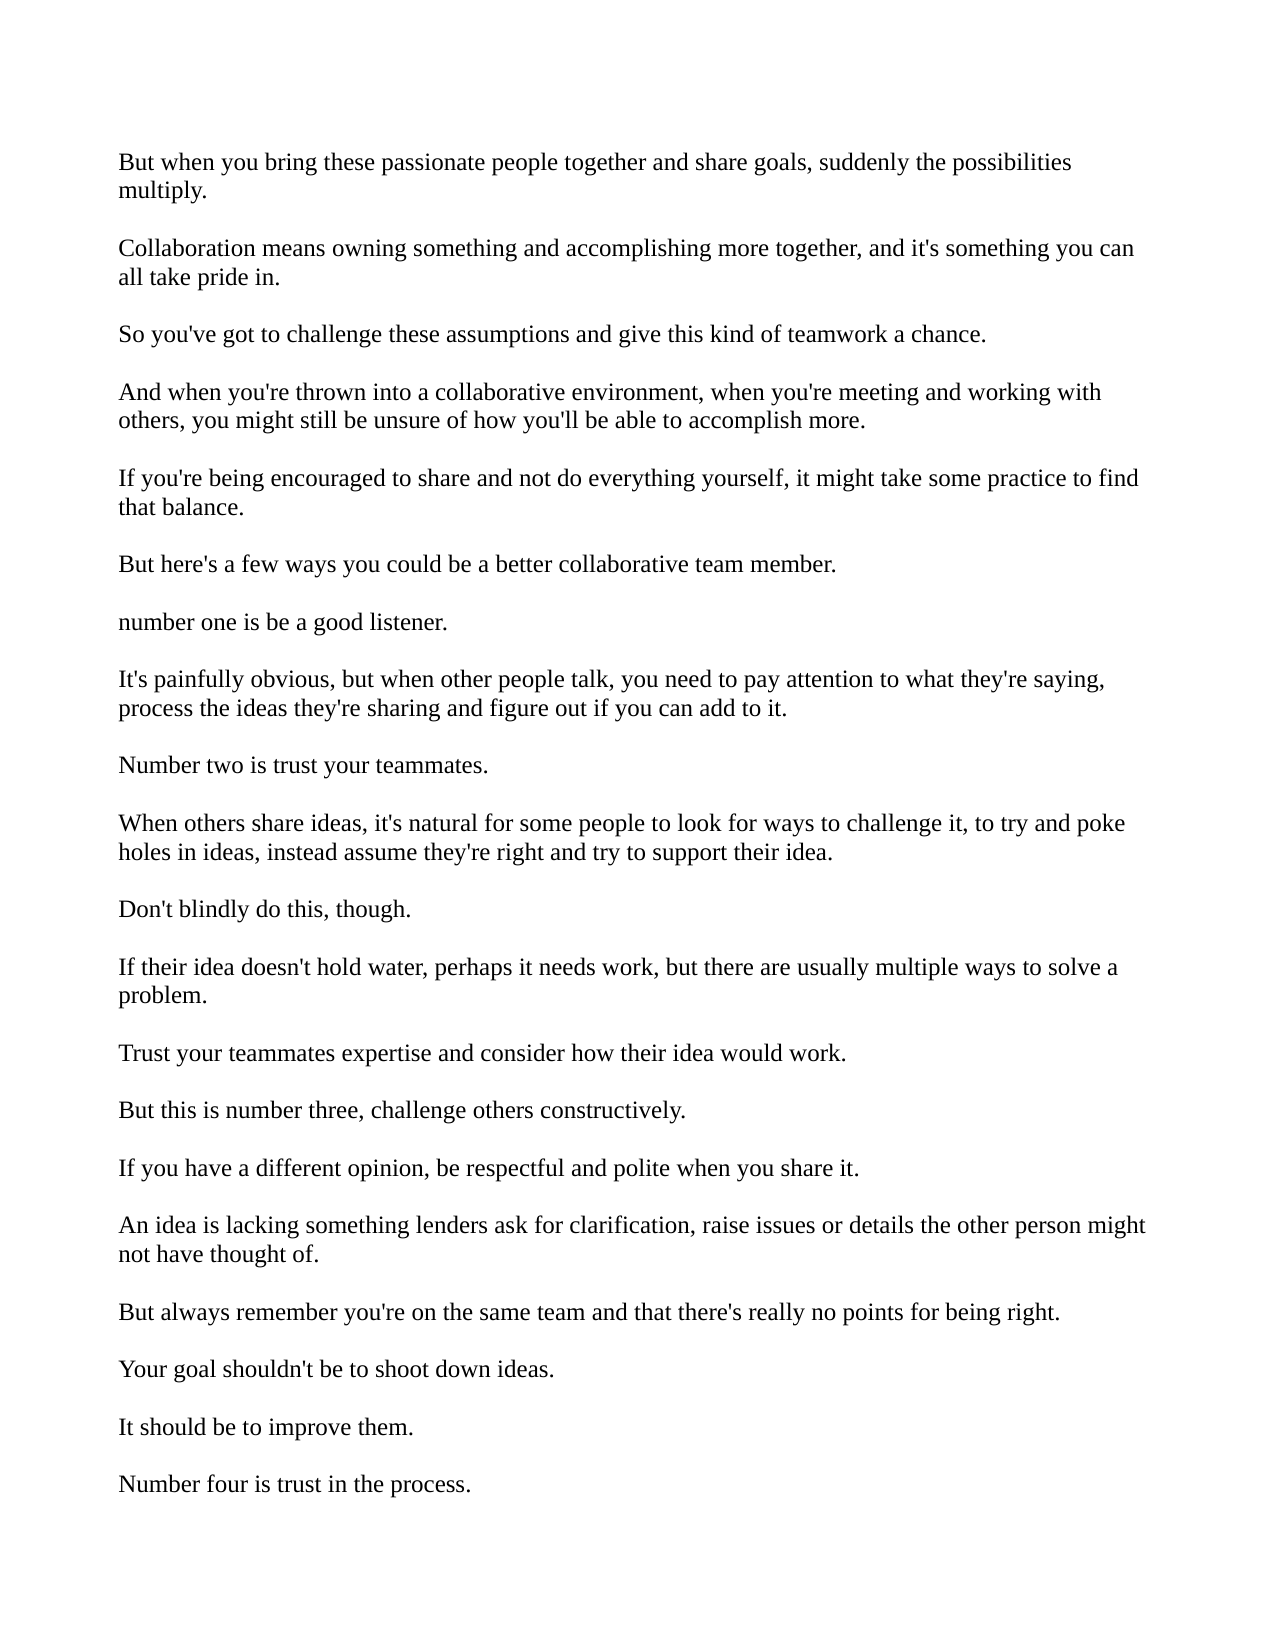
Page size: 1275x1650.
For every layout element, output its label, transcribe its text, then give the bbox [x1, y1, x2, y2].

text Your goal shouldn't be to shoot down ideas. [118, 1354, 1157, 1383]
text But here's a few ways you could be a better collaborative team member. [118, 549, 1157, 578]
text Number two is trust your teammates. [118, 751, 1157, 779]
text An idea is lacking something lenders ask for clarification, raise issues or details the other person might not have thought of. [118, 1211, 1157, 1268]
text Collaboration means owning something and accomplishing more together, and it's something you can all take pride in. [118, 233, 1157, 291]
text It should be to improve them. [118, 1412, 1157, 1441]
text number one is be a good listener. [118, 607, 1157, 636]
text It's painfully obvious, but when other people talk, you need to pay attention to what they're saying, process the ideas they're sharing and figure out if you can add to it. [118, 664, 1157, 722]
text If you have a different opinion, be respectful and polite when you share it. [118, 1153, 1157, 1182]
text But when you bring these passionate people together and share goals, suddenly the possibilities multiply. [118, 147, 1157, 204]
text Trust your teammates expertise and consider how their idea would work. [118, 1038, 1157, 1067]
text When others share ideas, it's natural for some people to look for ways to challenge it, to try and poke holes in ideas, instead assume they're right and try to support their idea. [118, 808, 1157, 866]
text If their idea doesn't hold water, perhaps it needs work, but there are usually multiple ways to solve a problem. [118, 952, 1157, 1009]
text But this is number three, challenge others constructively. [118, 1096, 1157, 1124]
text But always remember you're on the same team and that there's really no points for being right. [118, 1297, 1157, 1326]
text And when you're thrown into a collaborative environment, when you're meeting and working with others, you might still be unsure of how you'll be able to accomplish more. [118, 377, 1157, 434]
text So you've got to challenge these assumptions and give this kind of teamwork a chance. [118, 319, 1157, 348]
text Number four is trust in the process. [118, 1469, 1157, 1498]
text Don't blindly do this, though. [118, 894, 1157, 923]
text If you're being encouraged to share and not do everything yourself, it might take some practice to find that balance. [118, 463, 1157, 521]
